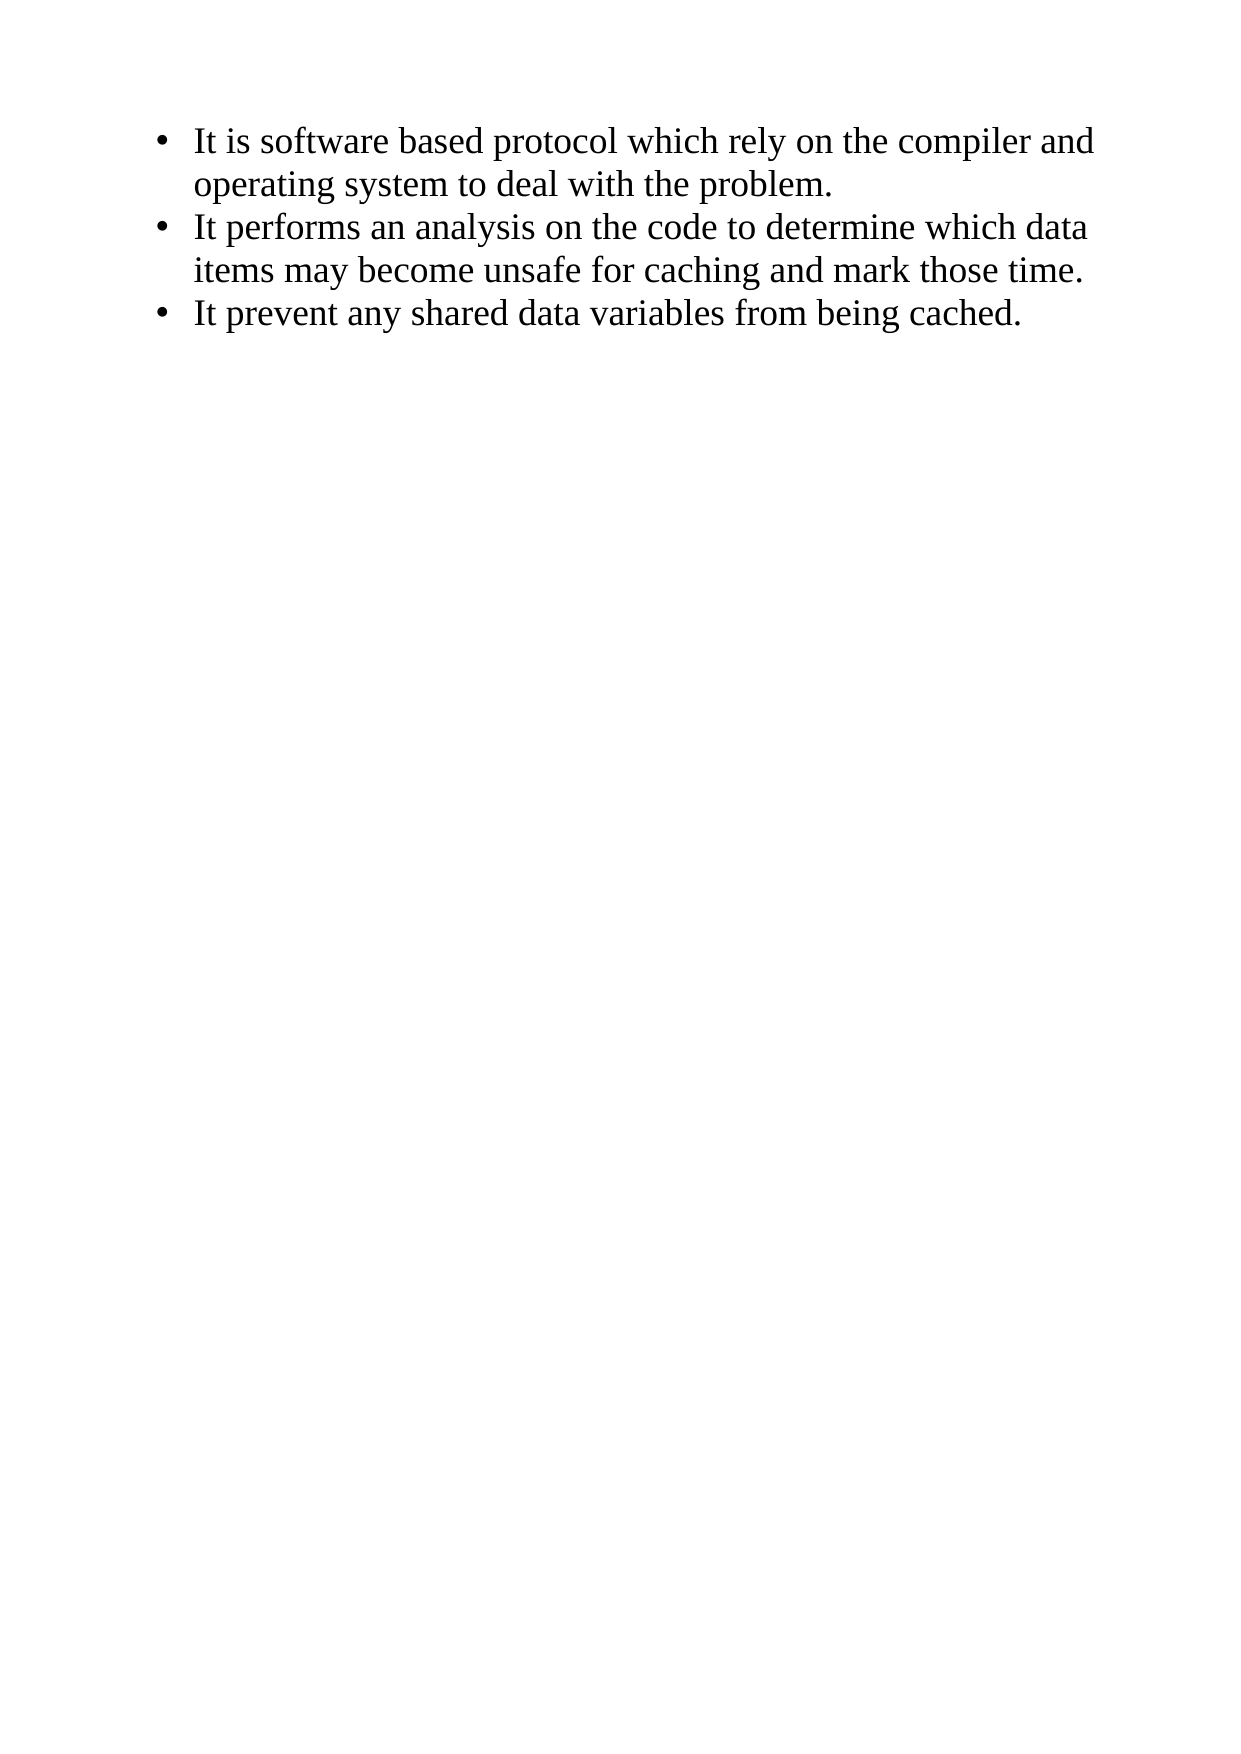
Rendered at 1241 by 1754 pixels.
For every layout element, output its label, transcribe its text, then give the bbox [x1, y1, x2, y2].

list It is software based protocol which rely on the compiler and operating system to deal with the problem. [156, 118, 1122, 204]
list It performs an analysis on the code to determine which data items may become unsafe for caching and mark those time. [156, 204, 1122, 291]
list It prevent any shared data variables from being cached. [156, 291, 1122, 334]
